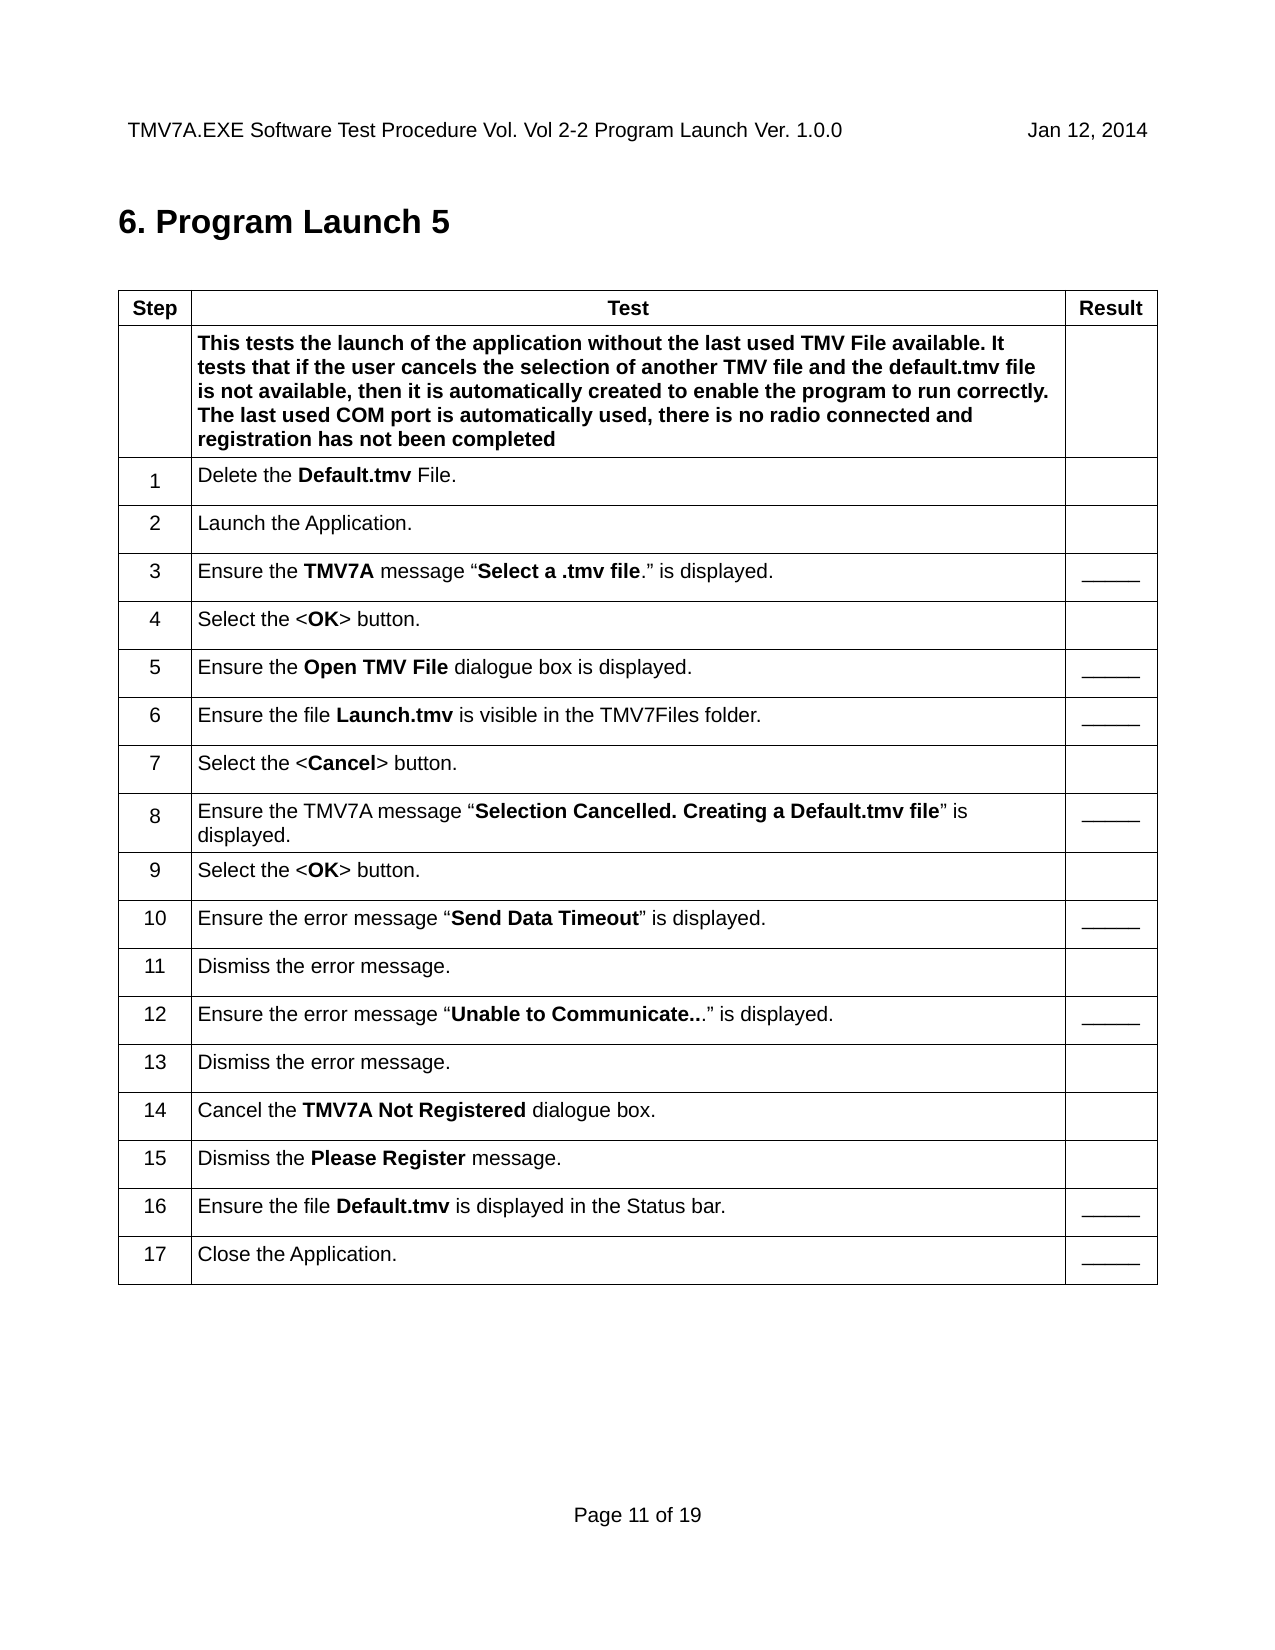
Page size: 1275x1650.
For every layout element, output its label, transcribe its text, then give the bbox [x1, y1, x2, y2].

table_cell Ensure the TMV7A message “Selection Cancelled. Creating a Default.tmv file” is displayed. [192, 794, 1065, 852]
table_cell [1066, 506, 1157, 553]
table_cell Dismiss the Please Register message. [192, 1141, 1065, 1188]
table_cell [1066, 458, 1157, 504]
table_cell _____ [1066, 794, 1157, 852]
table_cell 16 [119, 1189, 191, 1236]
table_cell Ensure the error message “Send Data Timeout” is displayed. [192, 901, 1065, 948]
table_header Step [119, 291, 191, 325]
table_cell 3 [119, 554, 191, 601]
table_cell [119, 326, 191, 457]
table_cell 4 [119, 602, 191, 649]
table_cell Ensure the Open TMV File dialogue box is displayed. [192, 650, 1065, 697]
table_cell Select the <OK> button. [192, 602, 1065, 649]
table_cell Cancel the TMV7A Not Registered dialogue box. [192, 1093, 1065, 1140]
table_cell 11 [119, 949, 191, 996]
table_cell 14 [119, 1093, 191, 1140]
table_cell [1066, 853, 1157, 900]
table_cell _____ [1066, 1237, 1157, 1284]
subtitle 6. Program Launch 5 [118, 202, 1157, 241]
table_cell 17 [119, 1237, 191, 1284]
table_cell 9 [119, 853, 191, 900]
table_cell _____ [1066, 698, 1157, 745]
table_cell Select the <OK> button. [192, 853, 1065, 900]
table_cell _____ [1066, 650, 1157, 697]
table_header Test [192, 291, 1065, 325]
table_cell _____ [1066, 901, 1157, 948]
table_cell Dismiss the error message. [192, 1045, 1065, 1092]
table_cell [1066, 326, 1157, 457]
table_cell _____ [1066, 1189, 1157, 1236]
table_cell [1066, 1141, 1157, 1188]
table_cell _____ [1066, 997, 1157, 1044]
table_cell 2 [119, 506, 191, 553]
table_cell This tests the launch of the application without the last used TMV File available. It tests that if the user cancels the selection of another TMV file and the default.tmv file is not available, then it is automatically created to enable the program to run correctly. The last used COM port is automatically used, there is no radio connected and registration has not been completed [192, 326, 1065, 457]
table_cell 5 [119, 650, 191, 697]
table_cell 12 [119, 997, 191, 1044]
table_cell [1066, 949, 1157, 996]
table_cell Ensure the file Launch.tmv is visible in the TMV7Files folder. [192, 698, 1065, 745]
table_cell [1066, 1093, 1157, 1140]
table_cell 6 [119, 698, 191, 745]
table_cell [1066, 602, 1157, 649]
table_cell 8 [119, 794, 191, 852]
table_cell 15 [119, 1141, 191, 1188]
table_cell Ensure the file Default.tmv is displayed in the Status bar. [192, 1189, 1065, 1236]
table_cell 7 [119, 746, 191, 793]
table_cell 1 [119, 458, 191, 504]
table_cell Ensure the error message “Unable to Communicate...” is displayed. [192, 997, 1065, 1044]
table_cell [1066, 746, 1157, 793]
table_cell Select the <Cancel> button. [192, 746, 1065, 793]
table_cell Dismiss the error message. [192, 949, 1065, 996]
table_cell Launch the Application. [192, 506, 1065, 553]
table_cell 13 [119, 1045, 191, 1092]
table_header Result [1066, 291, 1157, 325]
table_cell 10 [119, 901, 191, 948]
table_cell _____ [1066, 554, 1157, 601]
table_cell Ensure the TMV7A message “Select a .tmv file.” is displayed. [192, 554, 1065, 601]
table_cell Close the Application. [192, 1237, 1065, 1284]
table_cell Delete the Default.tmv File. [192, 458, 1065, 504]
table_cell [1066, 1045, 1157, 1092]
